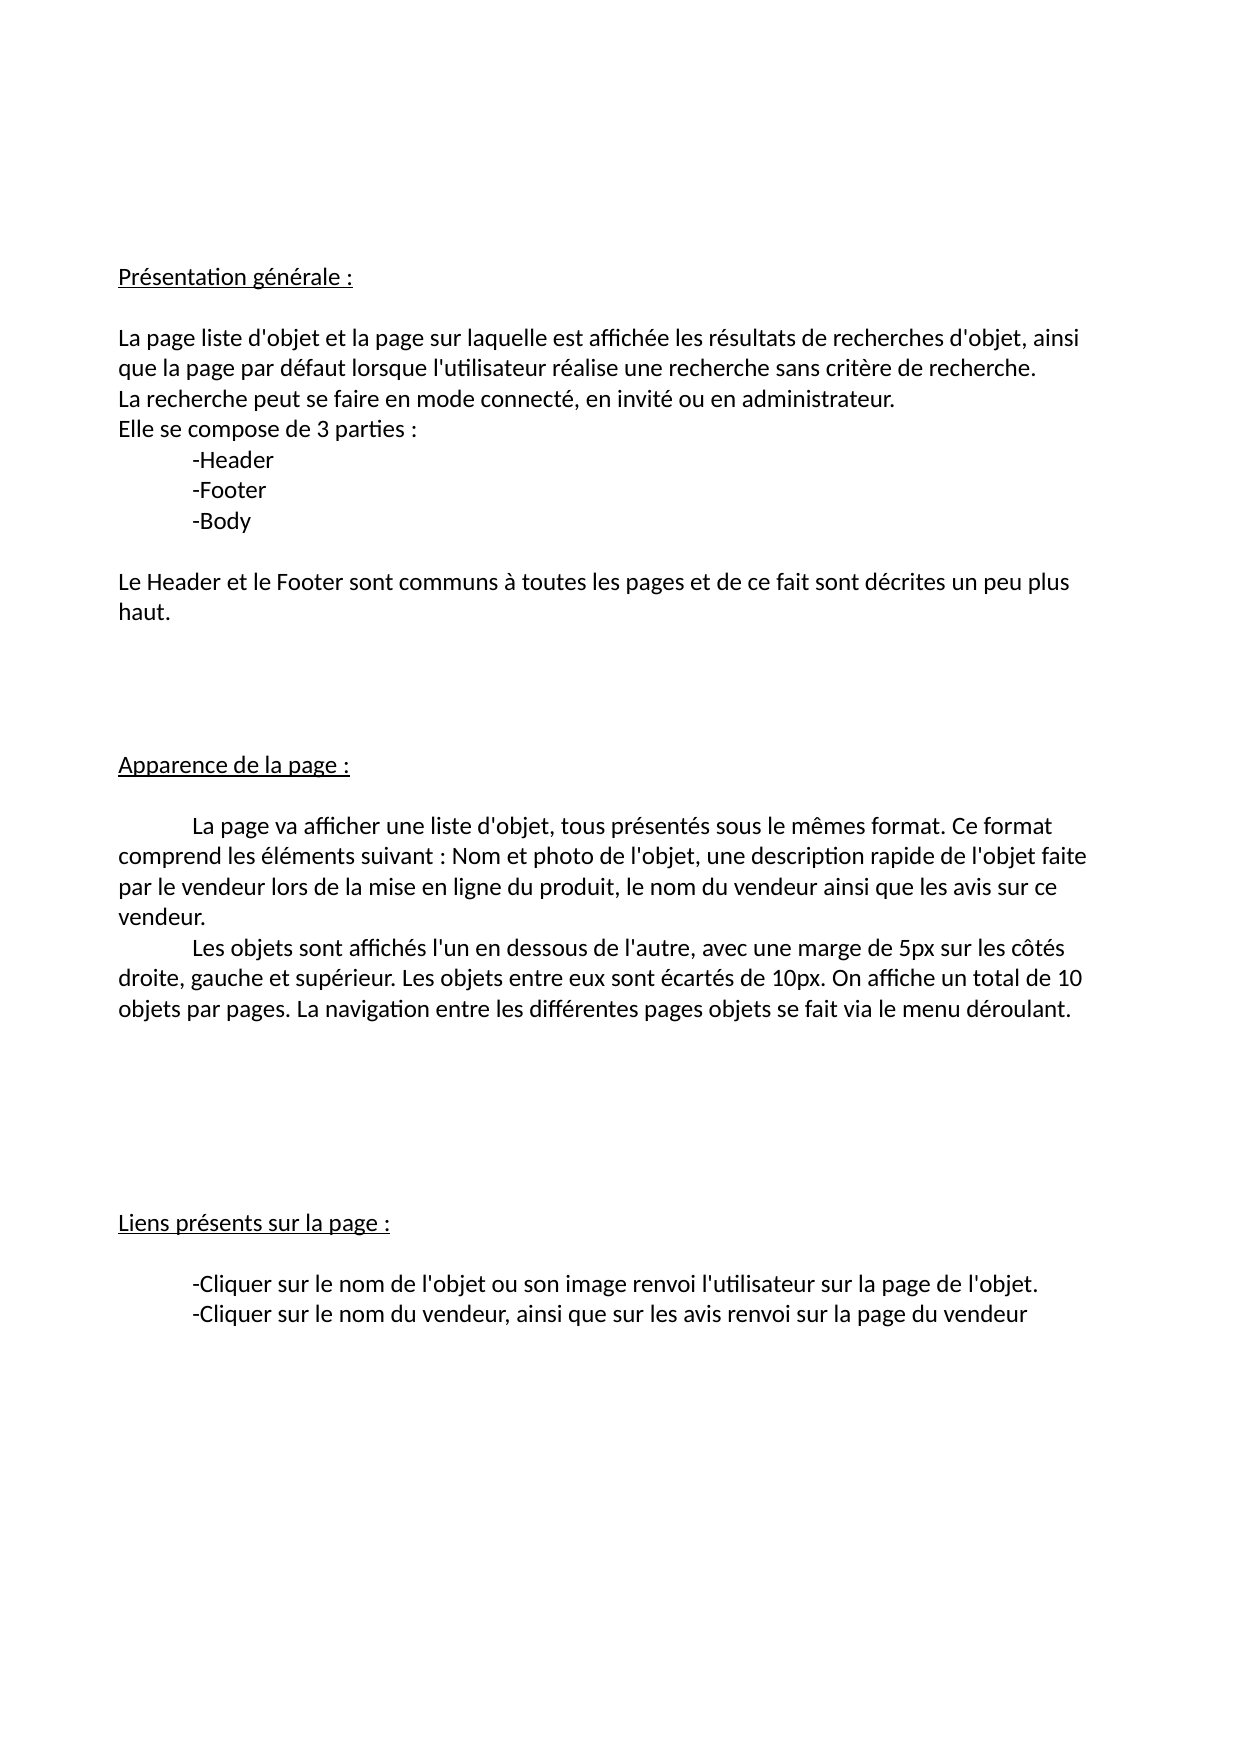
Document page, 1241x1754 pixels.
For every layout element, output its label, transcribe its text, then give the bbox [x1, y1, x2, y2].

text -Cliquer sur le nom de l'objet ou son image renvoi l'utilisateur sur la page de l'objet. [118, 1268, 1122, 1298]
text Les objets sont affichés l'un en dessous de l'autre, avec une marge de 5px sur les côtés droite, gauche et supérieur. Les objets entre eux sont écartés de 10px. On affiche un total de 10 objets par pages. La navigation entre les différentes pages objets se fait via le menu déroulant. [118, 932, 1122, 1024]
text Elle se compose de 3 parties : [118, 413, 1122, 444]
text La recherche peut se faire en mode connecté, en invité ou en administrateur. [118, 383, 1122, 413]
text Le Header et le Footer sont communs à toutes les pages et de ce fait sont décrites un peu plus haut. [118, 566, 1122, 627]
text -Body [118, 505, 1122, 566]
text -Cliquer sur le nom du vendeur, ainsi que sur les avis renvoi sur la page du vendeur [118, 1298, 1122, 1329]
text -Footer [118, 474, 1122, 505]
text Présentation générale : [118, 261, 1122, 291]
text Liens présents sur la page : [118, 1207, 1122, 1237]
text -Header [118, 444, 1122, 474]
text Apparence de la page : [118, 749, 1122, 779]
text La page va afficher une liste d'objet, tous présentés sous le mêmes format. Ce format comprend les éléments suivant : Nom et photo de l'objet, une description rapide de l'objet faite par le vendeur lors de la mise en ligne du produit, le nom du vendeur ainsi que les avis sur ce vendeur. [118, 810, 1122, 932]
text La page liste d'objet et la page sur laquelle est affichée les résultats de recherches d'objet, ainsi que la page par défaut lorsque l'utilisateur réalise une recherche sans critère de recherche. [118, 322, 1122, 383]
